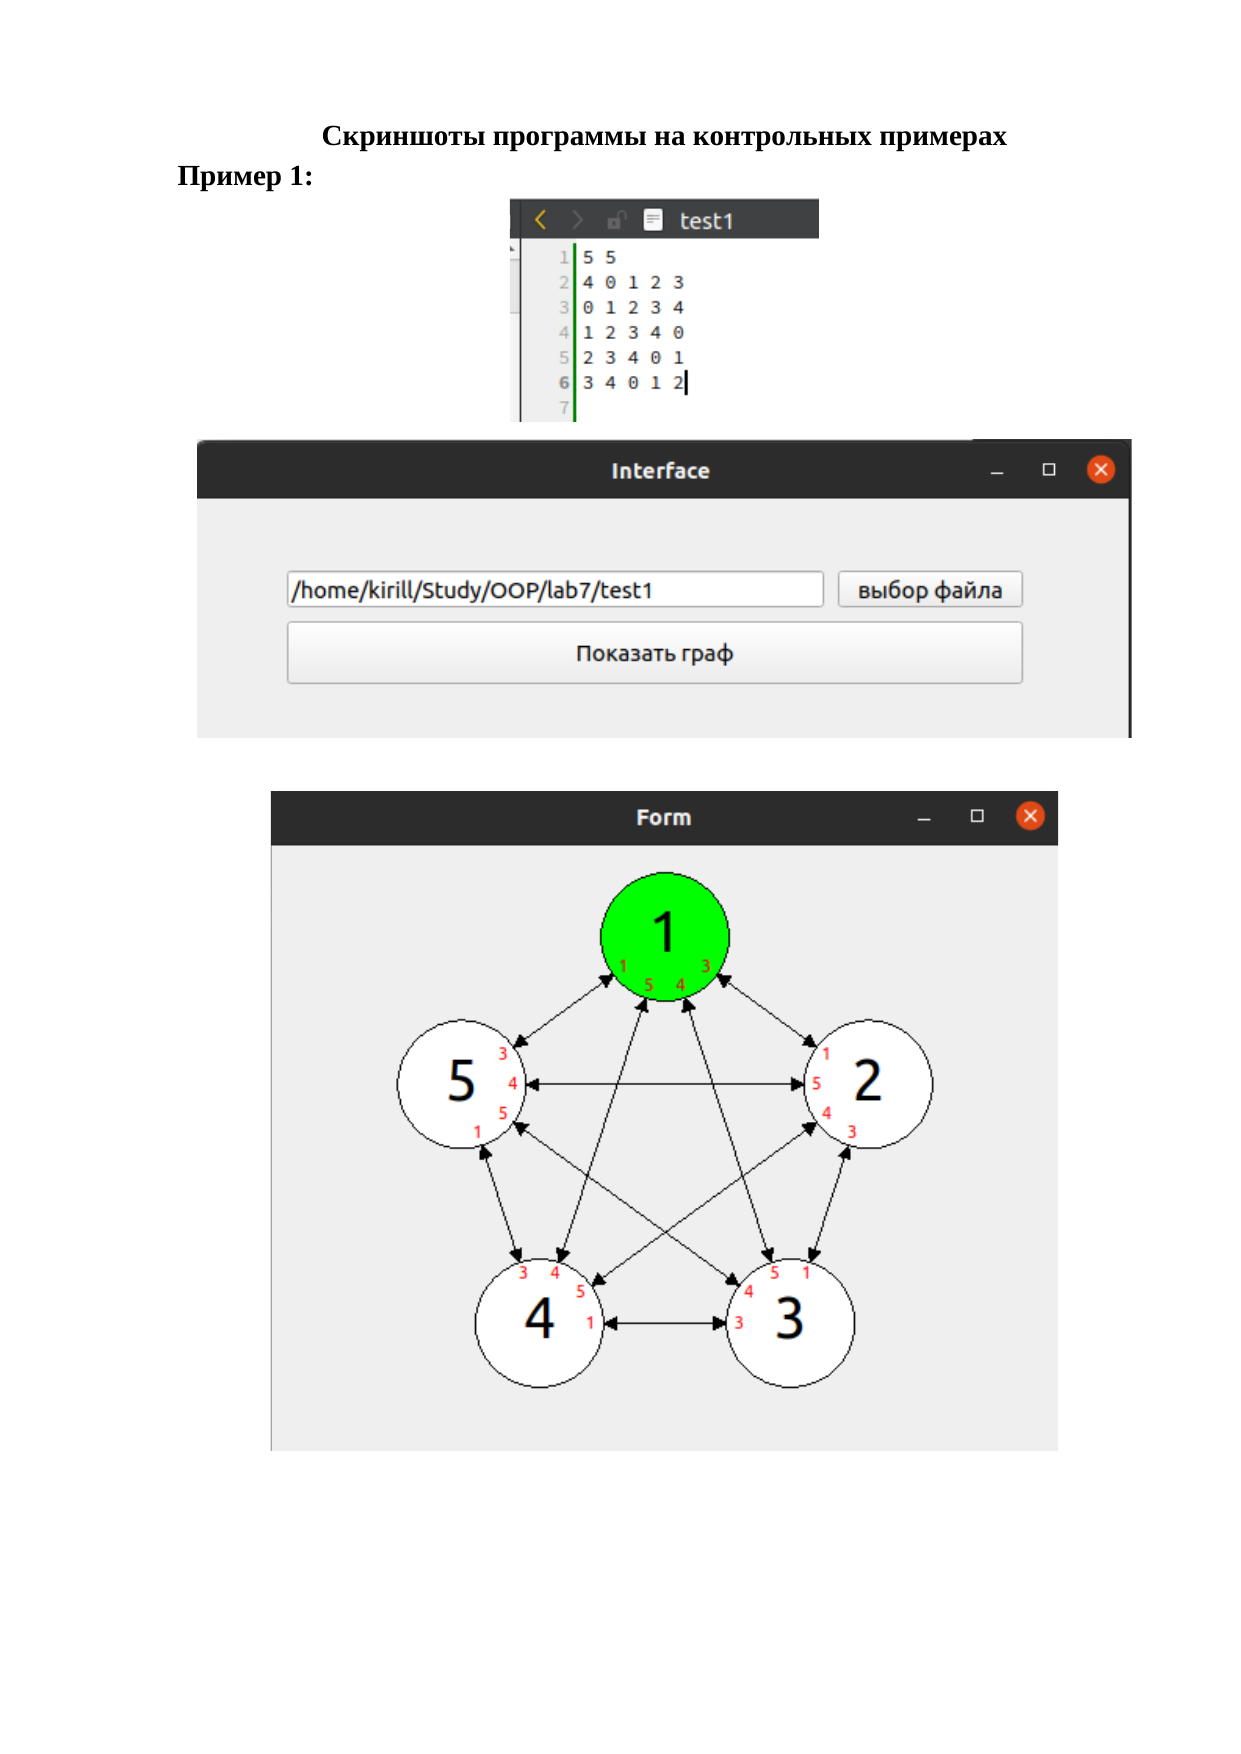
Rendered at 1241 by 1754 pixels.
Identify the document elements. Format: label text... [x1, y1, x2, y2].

text Скриншоты программы на контрольных примерах [177, 118, 1152, 152]
picture [509, 198, 819, 422]
text Пример 1: [177, 158, 1152, 192]
picture [197, 439, 1132, 738]
picture [270, 791, 1059, 1451]
